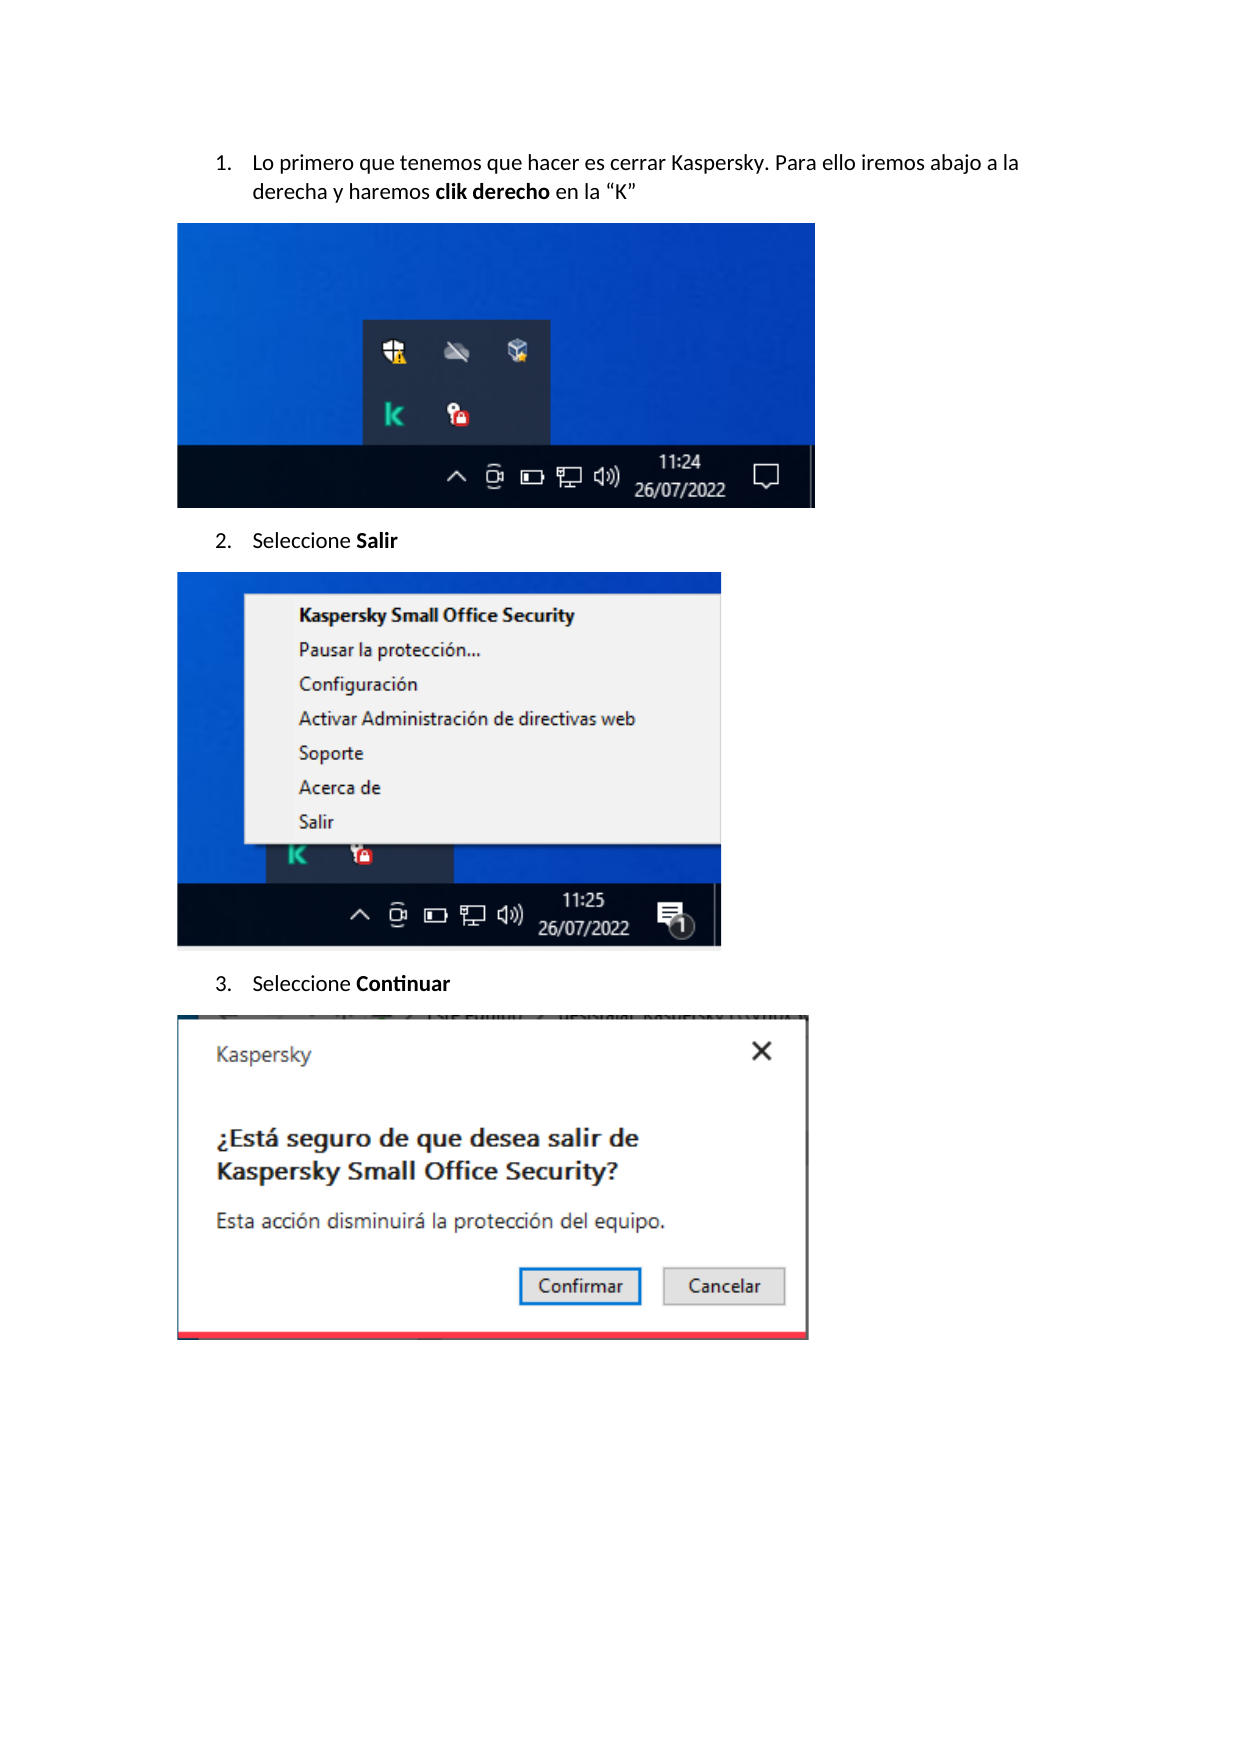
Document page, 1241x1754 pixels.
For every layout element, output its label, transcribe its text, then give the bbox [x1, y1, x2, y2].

list Seleccione Continuar [215, 969, 1063, 997]
list Seleccione Salir [215, 526, 1063, 554]
list Lo primero que tenemos que hacer es cerrar Kaspersky. Para ello iremos abajo a la derecha y haremos clik derecho en la “K” [215, 148, 1063, 205]
